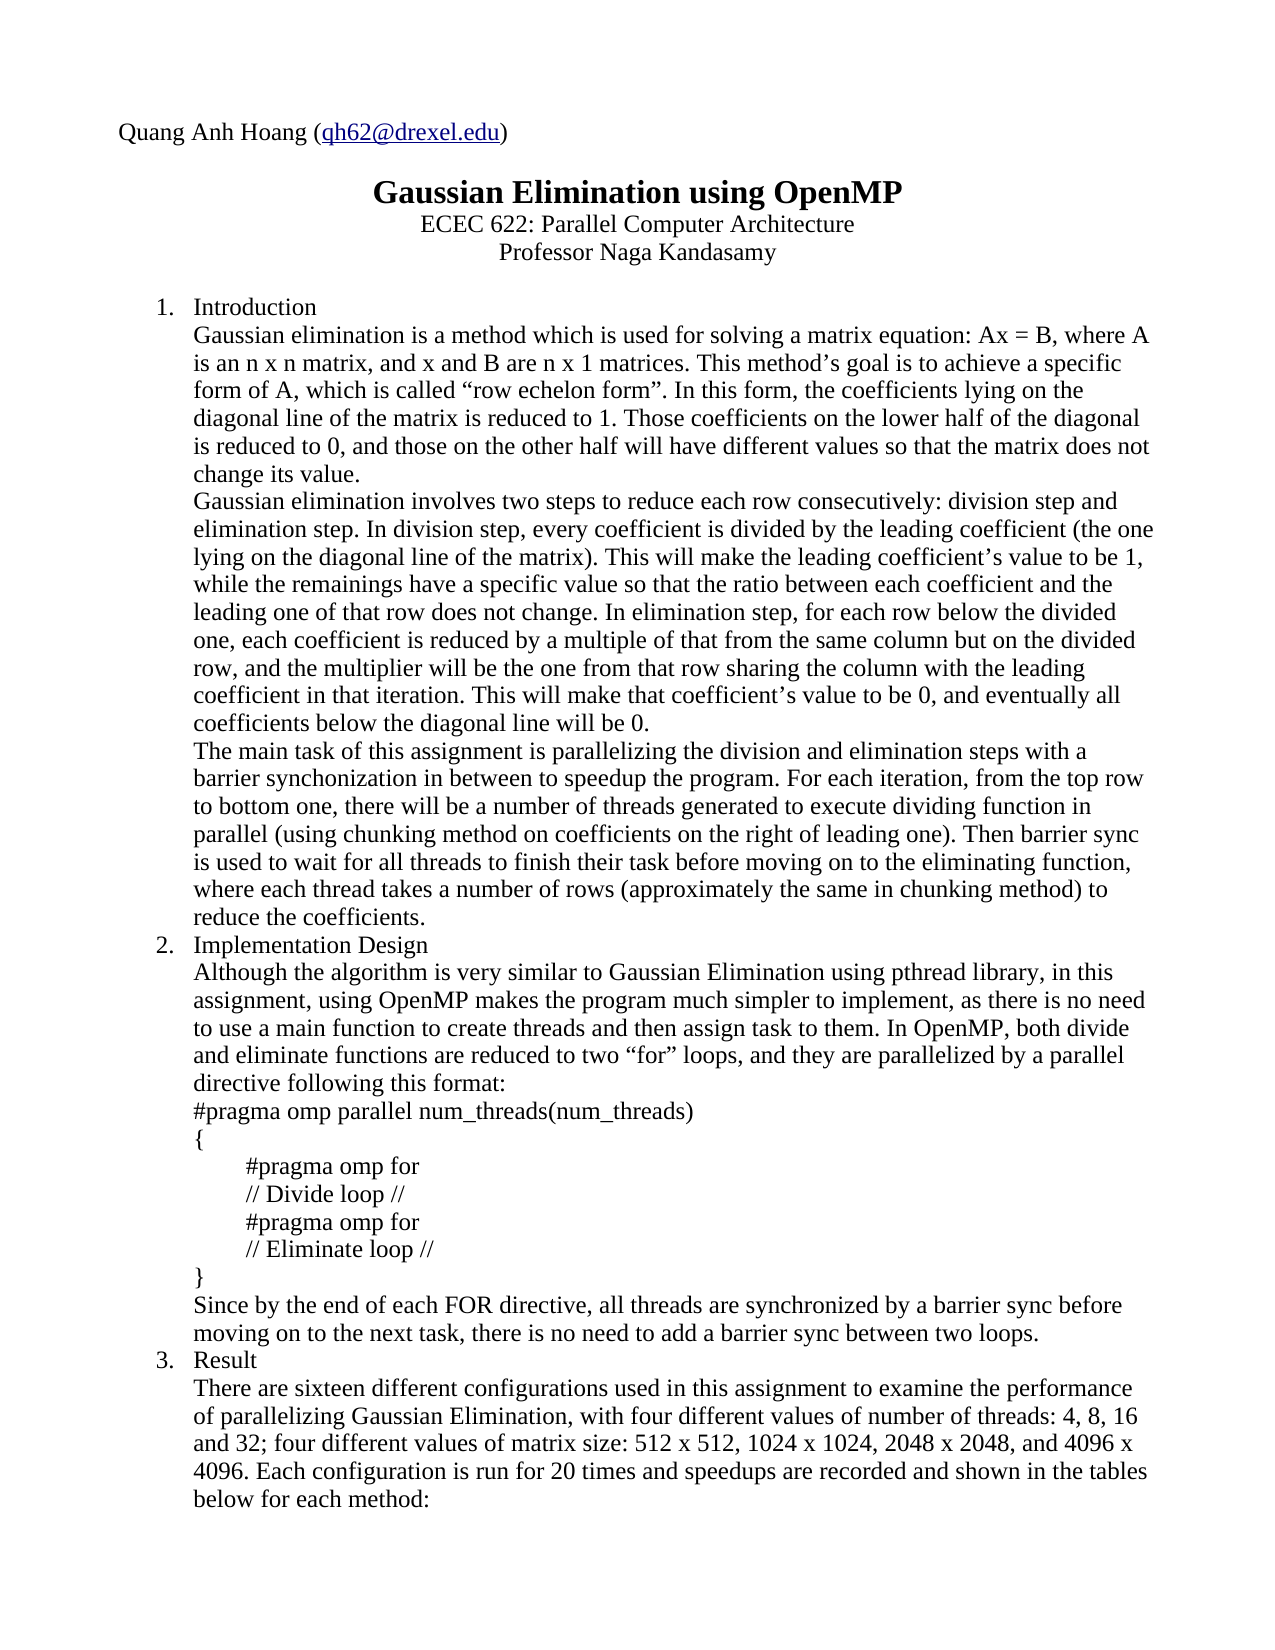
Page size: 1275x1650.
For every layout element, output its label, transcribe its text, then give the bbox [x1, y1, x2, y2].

list Implementation Design Although the algorithm is very similar to Gaussian Elimination using pthread library, in this assignment, using OpenMP makes the program much simpler to implement, as there is no need to use a main function to create threads and then assign task to them. In OpenMP, both divide and eliminate functions are reduced to two “for” loops, and they are parallelized by a parallel directive following this format: #pragma omp parallel num_threads(num_threads) { #pragma omp for // Divide loop // #pragma omp for // Eliminate loop // } Since by the end of each FOR directive, all threads are synchronized by a barrier sync before moving on to the next task, there is no need to add a barrier sync between two loops. [156, 931, 1157, 1346]
text Professor Naga Kandasamy [118, 238, 1157, 266]
text Gaussian Elimination using OpenMP [118, 173, 1157, 210]
text ECEC 622: Parallel Computer Architecture [118, 210, 1157, 238]
text Quang Anh Hoang (qh62@drexel.edu) [118, 118, 1157, 173]
list Result There are sixteen different configurations used in this assignment to examine the performance of parallelizing Gaussian Elimination, with four different values of number of threads: 4, 8, 16 and 32; four different values of matrix size: 512 x 512, 1024 x 1024, 2048 x 2048, and 4096 x 4096. Each configuration is run for 20 times and speedups are recorded and shown in the tables below for each method: [156, 1346, 1157, 1513]
list Introduction Gaussian elimination is a method which is used for solving a matrix equation: Ax = B, where A is an n x n matrix, and x and B are n x 1 matrices. This method’s goal is to achieve a specific form of A, which is called “row echelon form”. In this form, the coefficients lying on the diagonal line of the matrix is reduced to 1. Those coefficients on the lower half of the diagonal is reduced to 0, and those on the other half will have different values so that the matrix does not change its value. Gaussian elimination involves two steps to reduce each row consecutively: division step and elimination step. In division step, every coefficient is divided by the leading coefficient (the one lying on the diagonal line of the matrix). This will make the leading coefficient’s value to be 1, while the remainings have a specific value so that the ratio between each coefficient and the leading one of that row does not change. In elimination step, for each row below the divided one, each coefficient is reduced by a multiple of that from the same column but on the divided row, and the multiplier will be the one from that row sharing the column with the leading coefficient in that iteration. This will make that coefficient’s value to be 0, and eventually all coefficients below the diagonal line will be 0. The main task of this assignment is parallelizing the division and elimination steps with a barrier synchonization in between to speedup the program. For each iteration, from the top row to bottom one, there will be a number of threads generated to execute dividing function in parallel (using chunking method on coefficients on the right of leading one). Then barrier sync is used to wait for all threads to finish their task before moving on to the eliminating function, where each thread takes a number of rows (approximately the same in chunking method) to reduce the coefficients. [156, 293, 1157, 931]
